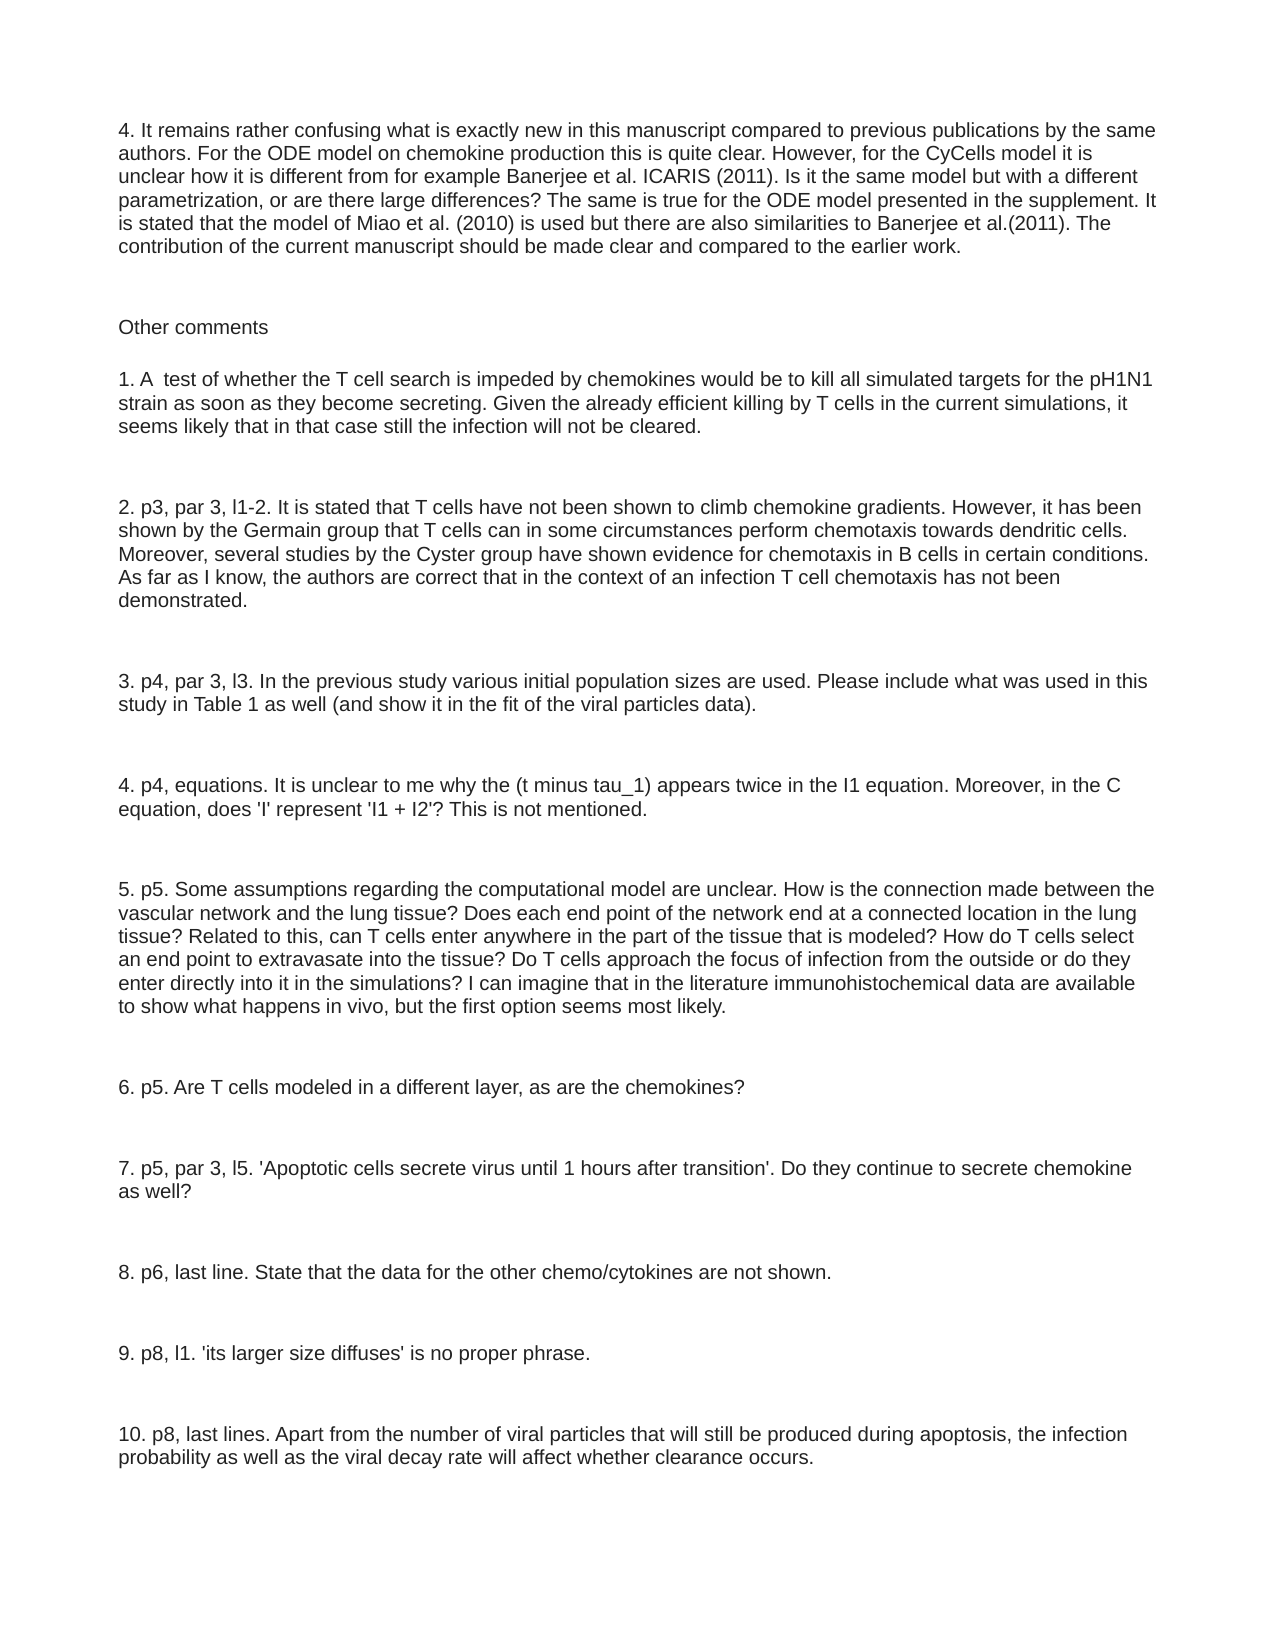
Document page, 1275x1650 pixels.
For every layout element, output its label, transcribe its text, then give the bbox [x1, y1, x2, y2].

text 5. p5. Some assumptions regarding the computational model are unclear. How is the connection made between the vascular network and the lung tissue? Does each end point of the network end at a connected location in the lung tissue? Related to this, can T cells enter anywhere in the part of the tissue that is modeled? How do T cells select an end point to extravasate into the tissue? Do T cells approach the focus of infection from the outside or do they enter directly into it in the simulations? I can imagine that in the literature immunohistochemical data are available to show what happens in vivo, but the first option seems most likely. [118, 849, 1157, 1046]
text 6. p5. Are T cells modeled in a different layer, as are the chemokines? [118, 1046, 1157, 1127]
text 2. p3, par 3, l1-2. It is stated that T cells have not been shown to climb chemokine gradients. However, it has been shown by the Germain group that T cells can in some circumstances perform chemotaxis towards dendritic cells. Moreover, several studies by the Cyster group have shown evidence for chemotaxis in B cells in certain conditions. As far as I know, the authors are correct that in the context of an infection T cell chemotaxis has not been demonstrated. [118, 466, 1157, 641]
text 7. p5, par 3, l5. 'Apoptotic cells secrete virus until 1 hours after transition'. Do they continue to secrete chemokine as well? [118, 1127, 1157, 1231]
text 4. It remains rather confusing what is exactly new in this manuscript compared to previous publications by the same authors. For the ODE model on chemokine production this is quite clear. However, for the CyCells model it is unclear how it is different from for example Banerjee et al. ICARIS (2011). Is it the same model but with a different parametrization, or are there large differences? The same is true for the ODE model presented in the supplement. It is stated that the model of Miao et al. (2010) is used but there are also similarities to Banerjee et al.(2011). The contribution of the current manuscript should be made clear and compared to the earlier work. Other comments 1. A test of whether the T cell search is impeded by chemokines would be to kill all simulated targets for the pH1N1 strain as soon as they become secreting. Given the already efficient killing by T cells in the current simulations, it seems likely that in that case still the infection will not be cleared. [118, 118, 1157, 466]
text 3. p4, par 3, l3. In the previous study various initial population sizes are used. Please include what was used in this study in Table 1 as well (and show it in the fit of the viral particles data). [118, 641, 1157, 745]
text 4. p4, equations. It is unclear to me why the (t minus tau_1) appears twice in the I1 equation. Moreover, in the C equation, does 'I' represent 'I1 + I2'? This is not mentioned. [118, 745, 1157, 849]
text 9. p8, l1. 'its larger size diffuses' is no proper phrase. [118, 1312, 1157, 1393]
text 8. p6, last line. State that the data for the other chemo/cytokines are not shown. [118, 1231, 1157, 1312]
text 10. p8, last lines. Apart from the number of viral particles that will still be produced during apoptosis, the infection probability as well as the viral decay rate will affect whether clearance occurs. [118, 1393, 1157, 1526]
